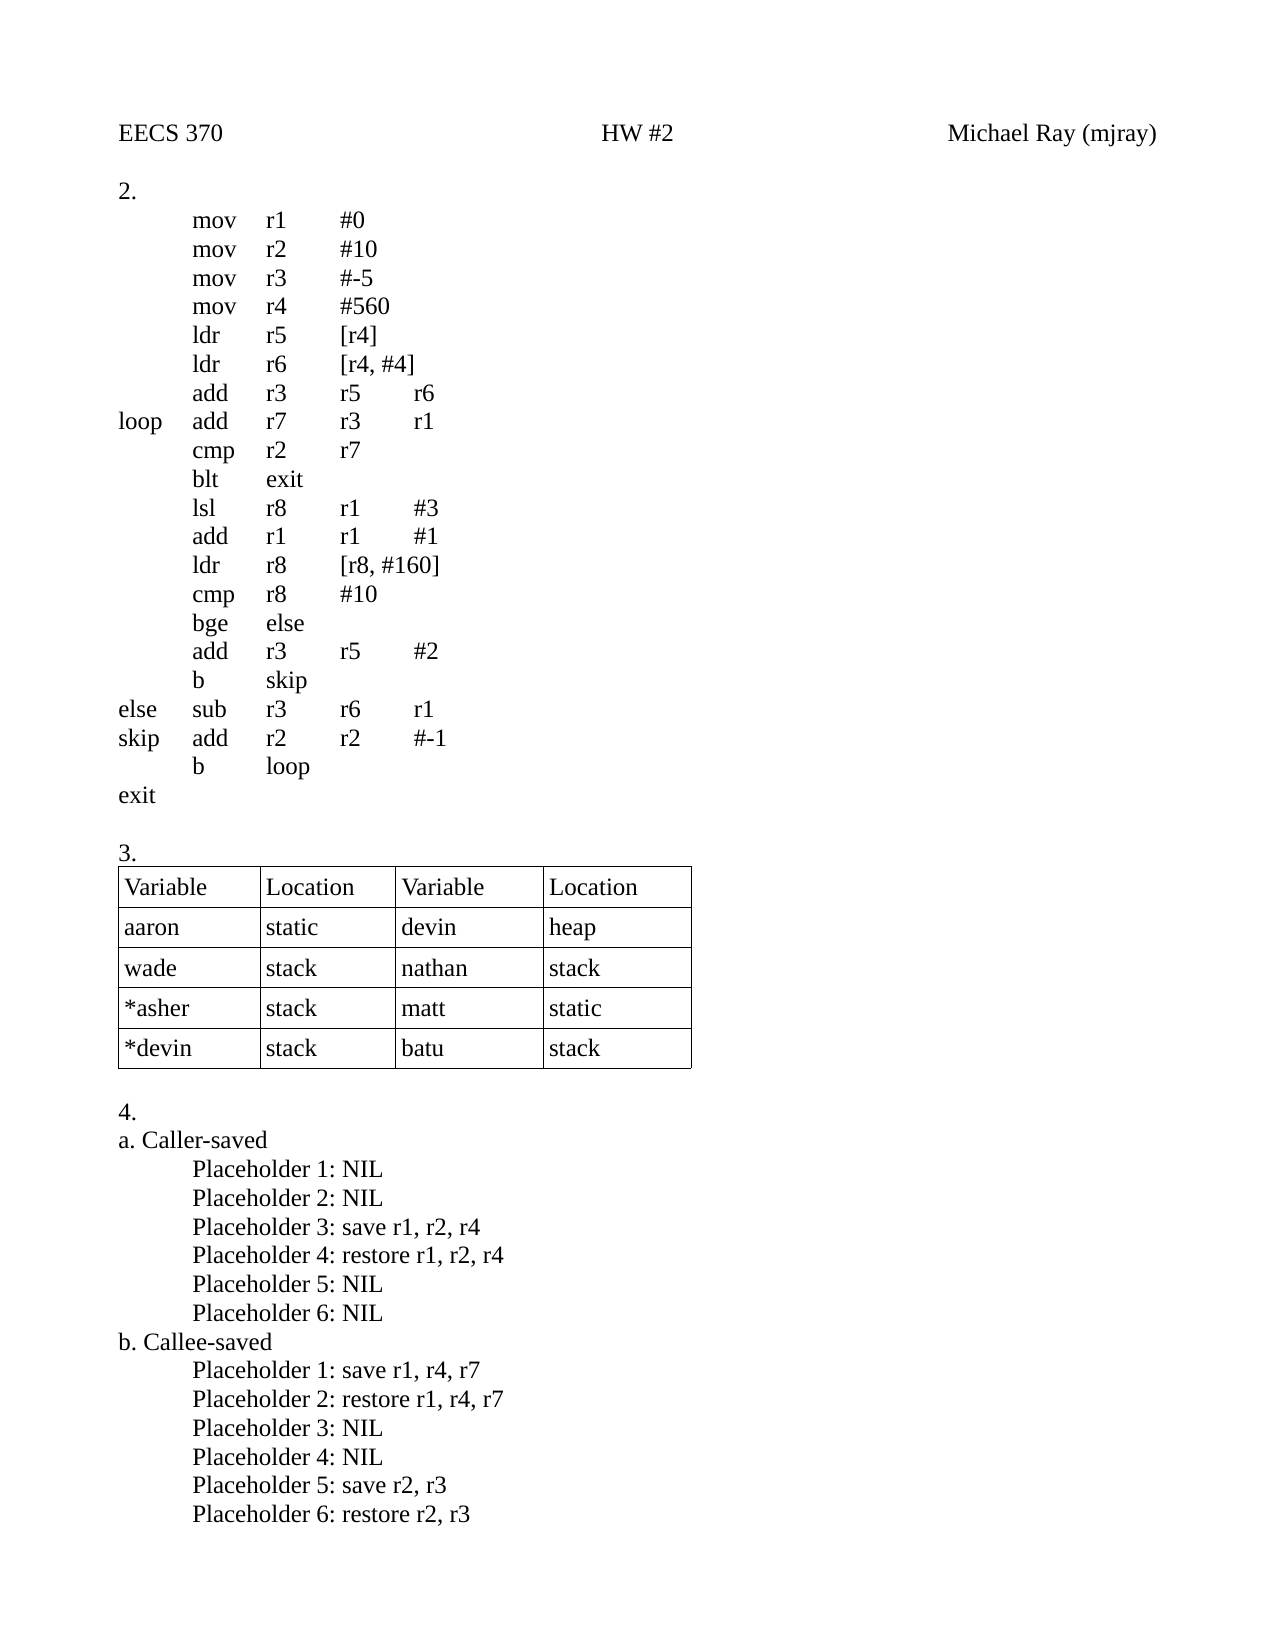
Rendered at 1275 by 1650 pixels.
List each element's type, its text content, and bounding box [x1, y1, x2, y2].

text add r3 r5 #2 [118, 636, 1157, 665]
text ldr r8 [r8, #160] [118, 550, 1157, 579]
table_cell static [261, 908, 395, 947]
table_header Variable [396, 867, 543, 907]
text b. Callee-saved [118, 1327, 1157, 1356]
table_cell stack [261, 948, 395, 987]
text exit [118, 780, 1157, 809]
text 2. [118, 176, 1157, 205]
text Placeholder 5: NIL [118, 1269, 1157, 1298]
text lsl r8 r1 #3 [118, 493, 1157, 521]
text b loop [118, 751, 1157, 780]
table_cell batu [396, 1029, 543, 1068]
text Placeholder 6: NIL [118, 1298, 1157, 1327]
text add r1 r1 #1 [118, 521, 1157, 550]
table_header Variable [119, 867, 260, 907]
text cmp r8 #10 [118, 579, 1157, 608]
text mov r2 #10 [118, 234, 1157, 263]
text Placeholder 3: NIL [118, 1413, 1157, 1442]
text mov r4 #560 [118, 291, 1157, 320]
text bge else [118, 608, 1157, 636]
text Placeholder 3: save r1, r2, r4 [118, 1212, 1157, 1241]
table_cell stack [261, 1029, 395, 1068]
text Placeholder 1: save r1, r4, r7 [118, 1356, 1157, 1384]
text Placeholder 6: restore r2, r3 [118, 1499, 1157, 1528]
text loop add r7 r3 r1 [118, 406, 1157, 435]
text blt exit [118, 464, 1157, 493]
table_cell heap [544, 908, 691, 947]
text mov r3 #-5 [118, 263, 1157, 291]
text Placeholder 4: restore r1, r2, r4 [118, 1241, 1157, 1269]
table_cell nathan [396, 948, 543, 987]
table_cell *asher [119, 988, 260, 1028]
text b skip [118, 665, 1157, 694]
text 4. [118, 1097, 1157, 1126]
table_header Location [544, 867, 691, 907]
table_cell stack [544, 948, 691, 987]
text Placeholder 4: NIL [118, 1442, 1157, 1471]
text add r3 r5 r6 [118, 378, 1157, 406]
table_cell aaron [119, 908, 260, 947]
text Placeholder 1: NIL [118, 1154, 1157, 1183]
text Placeholder 2: NIL [118, 1183, 1157, 1212]
table_header Location [261, 867, 395, 907]
text cmp r2 r7 [118, 435, 1157, 464]
table_cell devin [396, 908, 543, 947]
text mov r1 #0 [118, 205, 1157, 234]
table_cell static [544, 988, 691, 1028]
table_cell stack [261, 988, 395, 1028]
table_cell stack [544, 1029, 691, 1068]
table_cell matt [396, 988, 543, 1028]
table_cell wade [119, 948, 260, 987]
text a. Caller-saved [118, 1126, 1157, 1154]
text else sub r3 r6 r1 [118, 694, 1157, 723]
text Placeholder 5: save r2, r3 [118, 1471, 1157, 1499]
text skip add r2 r2 #-1 [118, 723, 1157, 751]
text ldr r5 [r4] [118, 320, 1157, 349]
text Placeholder 2: restore r1, r4, r7 [118, 1384, 1157, 1413]
text ldr r6 [r4, #4] [118, 349, 1157, 378]
table_cell *devin [119, 1029, 260, 1068]
text 3. [118, 838, 1157, 866]
